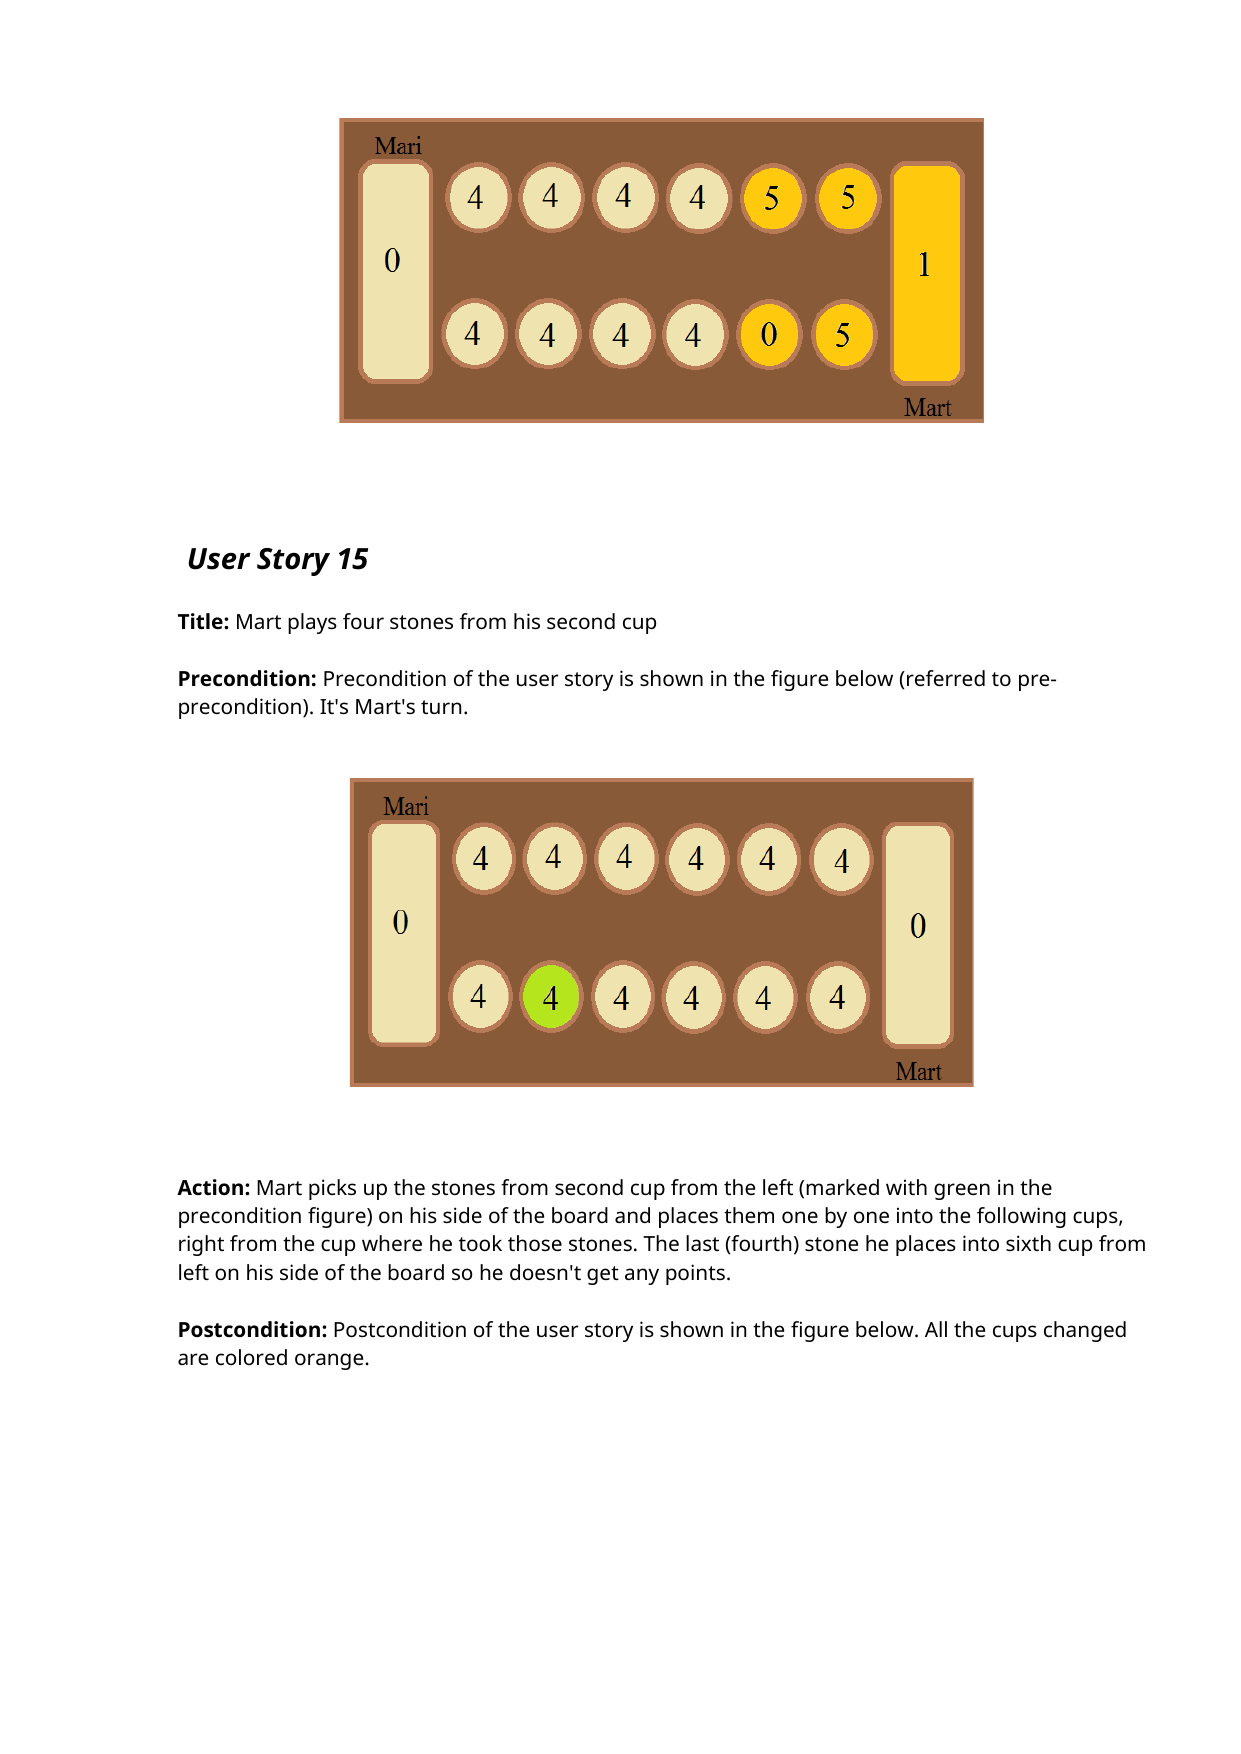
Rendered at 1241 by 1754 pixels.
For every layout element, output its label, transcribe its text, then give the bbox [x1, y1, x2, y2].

picture [339, 118, 984, 423]
picture [349, 778, 974, 1087]
text Title: Mart plays four stones from his second cup Precondition: Precondition of the user story is shown in the figure below (referred to pre-precondition). It's Mart's turn. [177, 607, 1152, 749]
subtitle User Story 15 [379, 538, 1142, 578]
text Action: Mart picks up the stones from second cup from the left (marked with green in the precondition figure) on his side of the board and places them one by one into the following cups, right from the cup where he took those stones. The last (fourth) stone he places into sixth cup from left on his side of the board so he doesn't get any points. Postcondition: Postcondition of the user story is shown in the figure below. All the cups changed are colored orange. [177, 1116, 1152, 1400]
